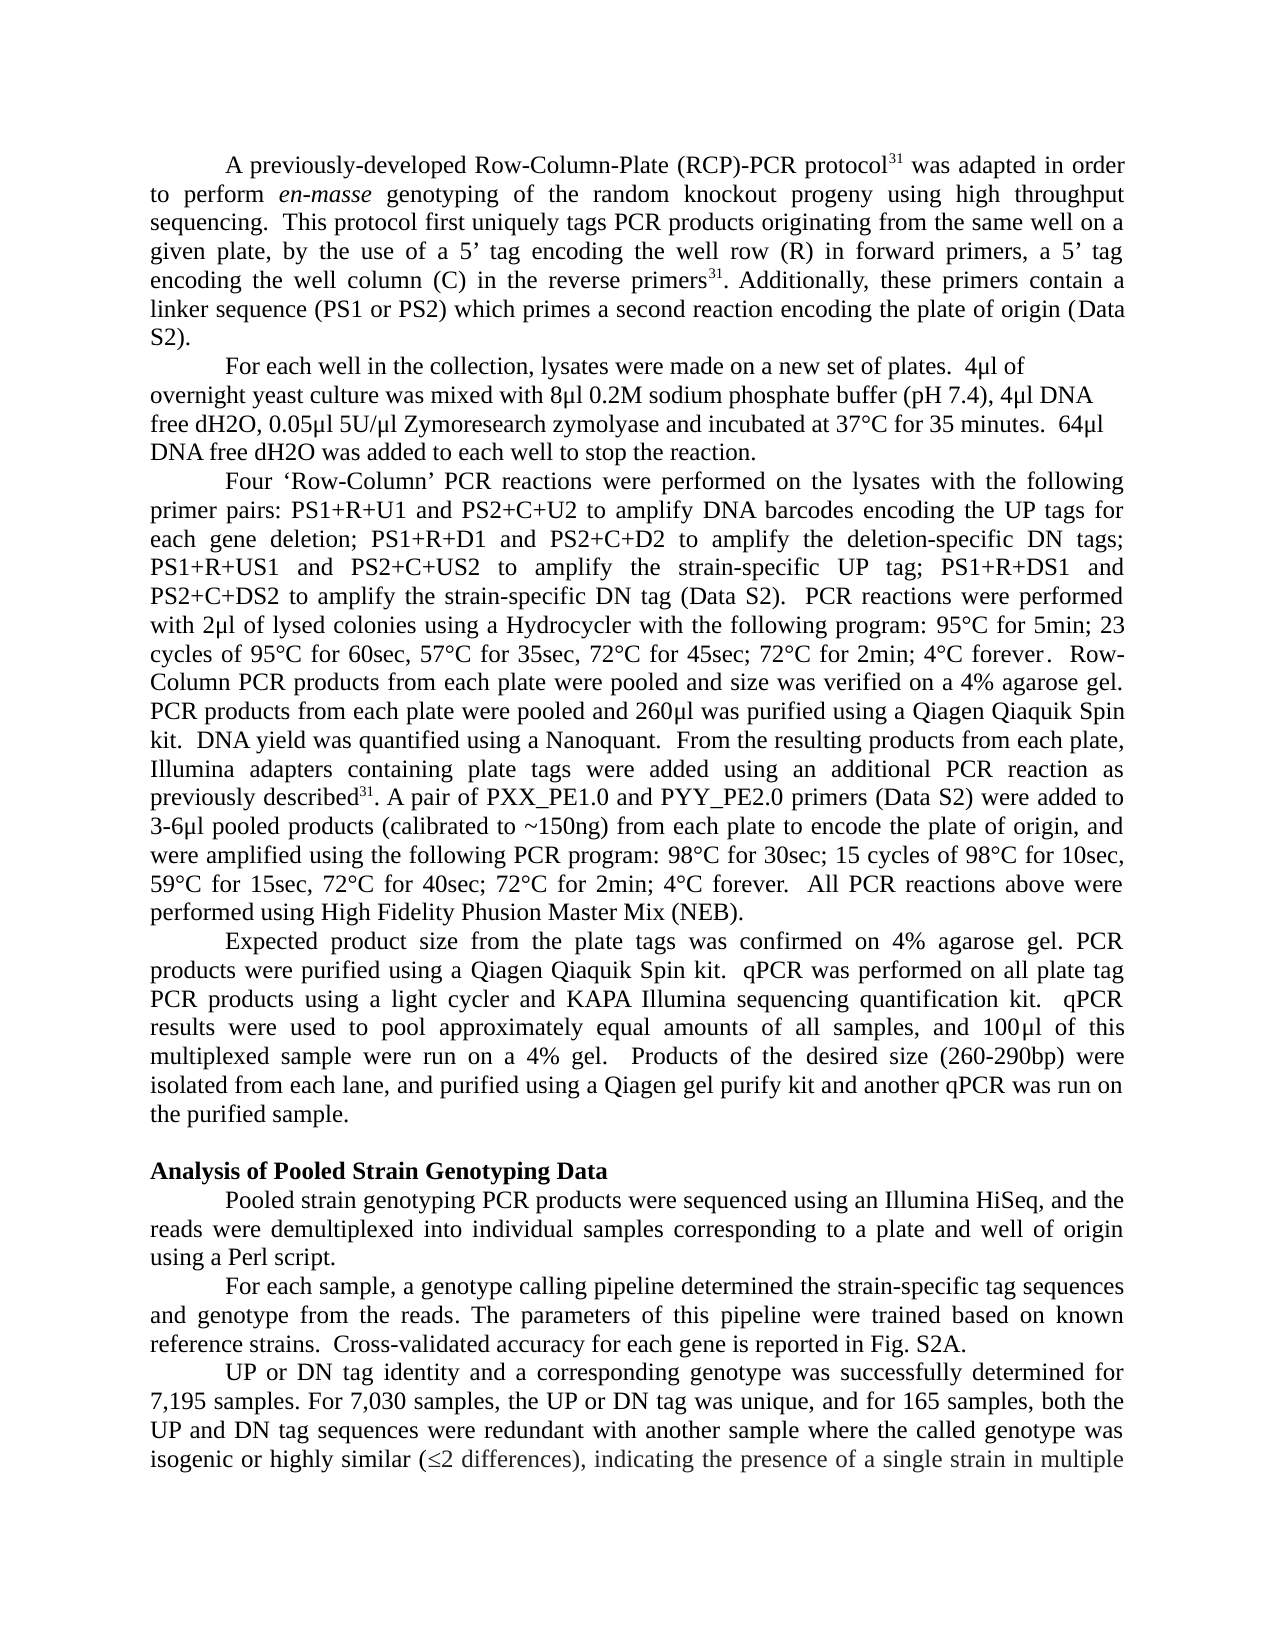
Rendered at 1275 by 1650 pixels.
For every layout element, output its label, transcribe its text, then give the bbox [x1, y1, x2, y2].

text Four ‘Row-Column’ PCR reactions were performed on the lysates with the following primer pairs: PS1+R+U1 and PS2+C+U2 to amplify DNA barcodes encoding the UP tags for each gene deletion; PS1+R+D1 and PS2+C+D2 to amplify the deletion-specific DN tags; PS1+R+US1 and PS2+C+US2 to amplify the strain-specific UP tag; PS1+R+DS1 and PS2+C+DS2 to amplify the strain-specific DN tag (Data S2). PCR reactions were performed with 2μl of lysed colonies using a Hydrocycler with the following program: 95°C for 5min; 23 cycles of 95°C for 60sec, 57°C for 35sec, 72°C for 45sec; 72°C for 2min; 4°C forever. Row-Column PCR products from each plate were pooled and size was verified on a 4% agarose gel. PCR products from each plate were pooled and 260μl was purified using a Qiagen Qiaquik Spin kit. DNA yield was quantified using a Nanoquant. From the resulting products from each plate, Illumina adapters containing plate tags were added using an additional PCR reaction as previously described31. A pair of PXX_PE1.0 and PYY_PE2.0 primers (Data S2) were added to 3-6μl pooled products (calibrated to ~150ng) from each plate to encode the plate of origin, and were amplified using the following PCR program: 98°C for 30sec; 15 cycles of 98°C for 10sec, 59°C for 15sec, 72°C for 40sec; 72°C for 2min; 4°C forever. All PCR reactions above were performed using High Fidelity Phusion Master Mix (NEB). [150, 466, 1125, 926]
text For each well in the collection, lysates were made on a new set of plates. 4μl of overnight yeast culture was mixed with 8μl 0.2M sodium phosphate buffer (pH 7.4), 4μl DNA free dH2O, 0.05μl 5U/μl Zymoresearch zymolyase and incubated at 37°C for 35 minutes. 64μl DNA free dH2O was added to each well to stop the reaction. [150, 351, 1125, 466]
text Pooled strain genotyping PCR products were sequenced using an Illumina HiSeq, and the reads were demultiplexed into individual samples corresponding to a plate and well of origin using a Perl script. [150, 1185, 1125, 1271]
text UP or DN tag identity and a corresponding genotype was successfully determined for 7,195 samples. For 7,030 samples, the UP or DN tag was unique, and for 165 samples, both the UP and DN tag sequences were redundant with another sample where the called genotype was isogenic or highly similar (≤2 differences), indicating the presence of a single strain in multiple [150, 1357, 1125, 1472]
text Expected product size from the plate tags was confirmed on 4% agarose gel. PCR products were purified using a Qiagen Qiaquik Spin kit. qPCR was performed on all plate tag PCR products using a light cycler and KAPA Illumina sequencing quantification kit. qPCR results were used to pool approximately equal amounts of all samples, and 100μl of this multiplexed sample were run on a 4% gel. Products of the desired size (260-290bp) were isolated from each lane, and purified using a Qiagen gel purify kit and another qPCR was run on the purified sample. [150, 926, 1125, 1127]
text For each sample, a genotype calling pipeline determined the strain-specific tag sequences and genotype from the reads. The parameters of this pipeline were trained based on known reference strains. Cross-validated accuracy for each gene is reported in Fig. S2A. [150, 1271, 1125, 1357]
subtitle Analysis of Pooled Strain Genotyping Data [150, 1156, 1125, 1185]
text A previously-developed Row-Column-Plate (RCP)-PCR protocol31 was adapted in order to perform en-masse genotyping of the random knockout progeny using high throughput sequencing. This protocol first uniquely tags PCR products originating from the same well on a given plate, by the use of a 5’ tag encoding the well row (R) in forward primers, a 5’ tag encoding the well column (C) in the reverse primers31. Additionally, these primers contain a linker sequence (PS1 or PS2) which primes a second reaction encoding the plate of origin (Data S2). [150, 150, 1125, 351]
